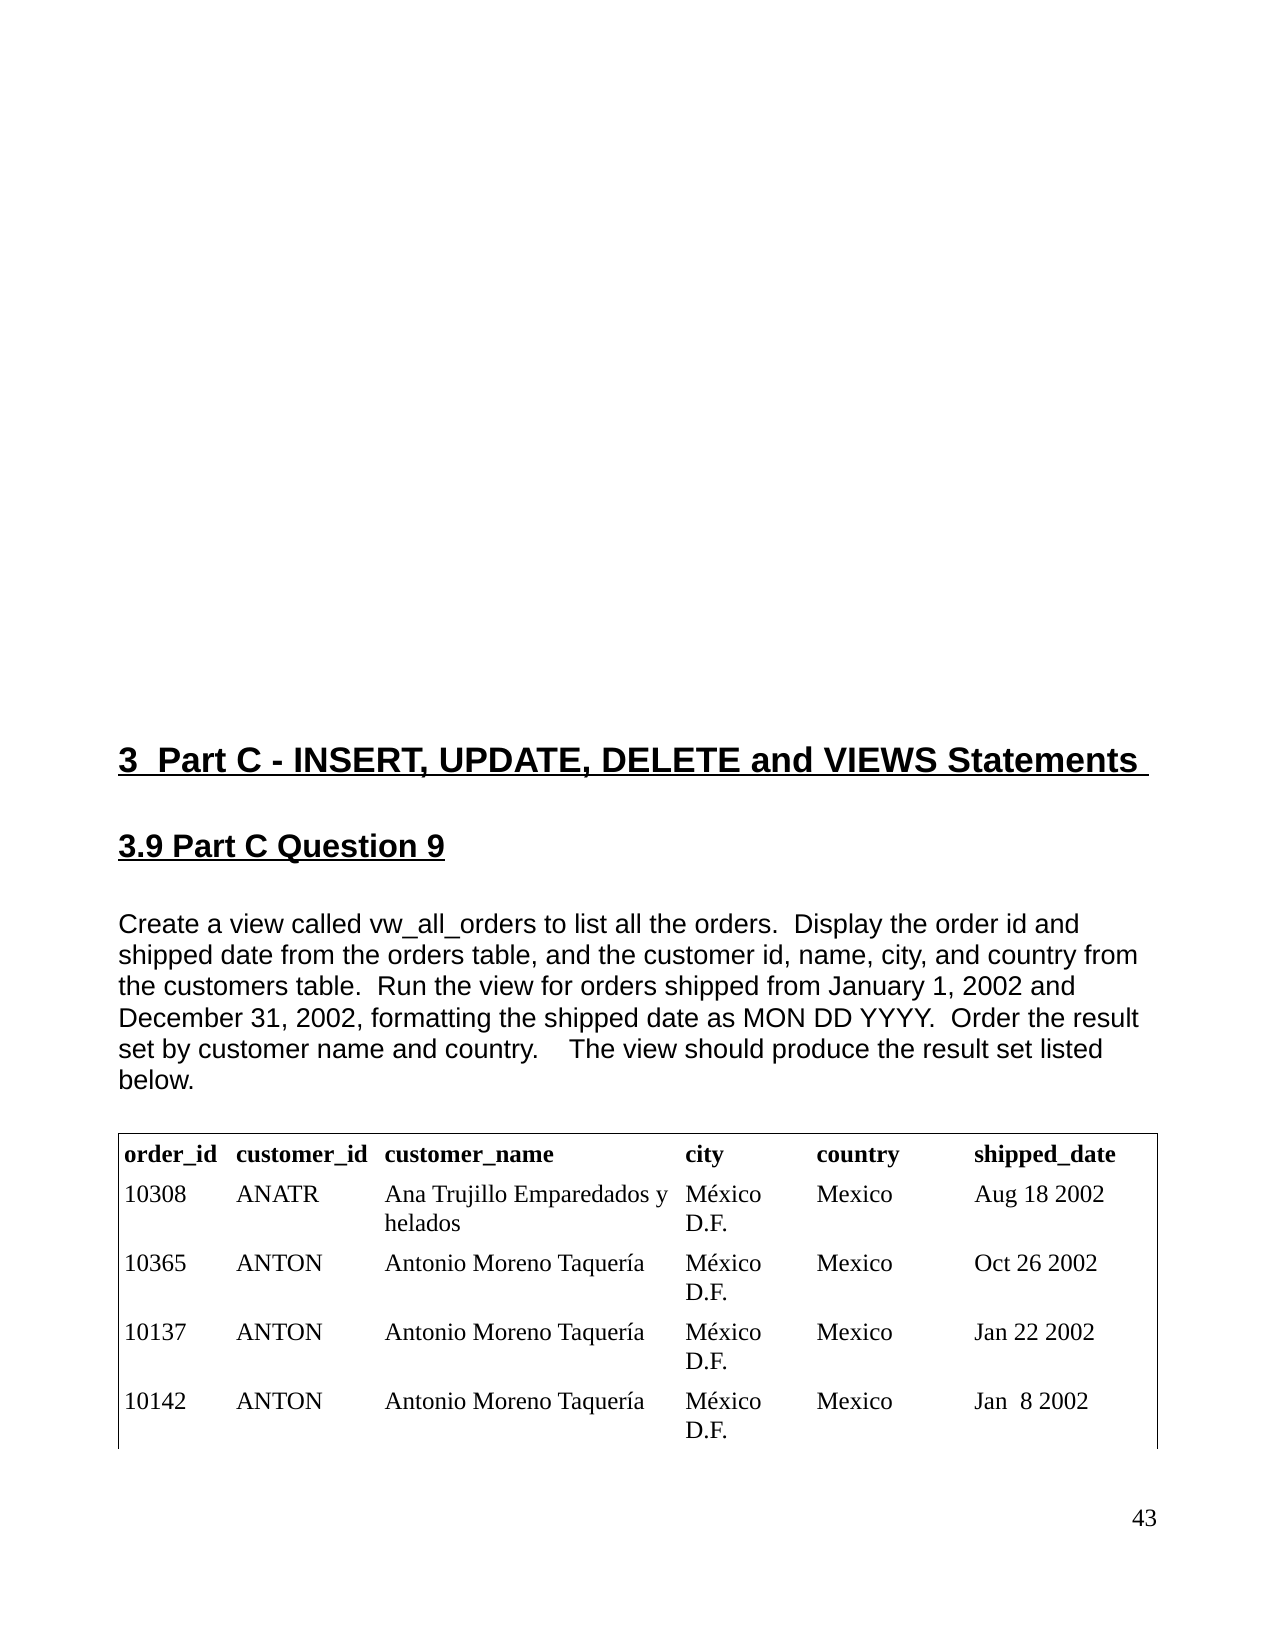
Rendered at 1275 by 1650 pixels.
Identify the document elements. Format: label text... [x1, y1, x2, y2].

table_cell 10142 [119, 1380, 230, 1449]
table_cell Mexico [811, 1380, 968, 1449]
table_cell ANTON [230, 1311, 378, 1380]
table_header country [811, 1134, 968, 1173]
table_cell ANATR [230, 1174, 378, 1242]
table_cell Ana Trujillo Emparedados y helados [379, 1174, 679, 1242]
text Create a view called vw_all_orders to list all the orders. Display the order id and shipped date from the orders table, and the customer id, name, city, and country from the customers table. Run the view for orders shipped from January 1, 2002 and December 31, 2002, formatting the shipped date as MON DD YYYY. Order the result set by customer name and country. The view should produce the result set listed below. [118, 908, 1157, 1095]
table_header order_id [119, 1134, 230, 1173]
text 3.9 Part C Question 9 [118, 827, 1157, 864]
table_cell ANTON [230, 1243, 378, 1311]
table_cell Antonio Moreno Taquería [379, 1311, 679, 1380]
table_cell Mexico [811, 1243, 968, 1311]
table_cell México D.F. [679, 1311, 811, 1380]
table_cell 10308 [119, 1174, 230, 1242]
table_cell ANTON [230, 1380, 378, 1449]
table_header customer_id [230, 1134, 378, 1173]
table_cell México D.F. [679, 1174, 811, 1242]
table_cell Antonio Moreno Taquería [379, 1380, 679, 1449]
table_cell Aug 18 2002 [969, 1174, 1157, 1242]
table_cell 10365 [119, 1243, 230, 1311]
table_header city [679, 1134, 811, 1173]
text 3 Part C - INSERT, UPDATE, DELETE and VIEWS Statements [118, 739, 1157, 779]
table_cell Oct 26 2002 [969, 1243, 1157, 1311]
table_cell 10137 [119, 1311, 230, 1380]
table_cell Antonio Moreno Taquería [379, 1243, 679, 1311]
table_cell México D.F. [679, 1380, 811, 1449]
table_cell México D.F. [679, 1243, 811, 1311]
table_cell Jan 8 2002 [969, 1380, 1157, 1449]
table_header shipped_date [969, 1134, 1157, 1173]
table_cell Mexico [811, 1311, 968, 1380]
table_cell Jan 22 2002 [969, 1311, 1157, 1380]
table_cell Mexico [811, 1174, 968, 1242]
table_header customer_name [379, 1134, 679, 1173]
